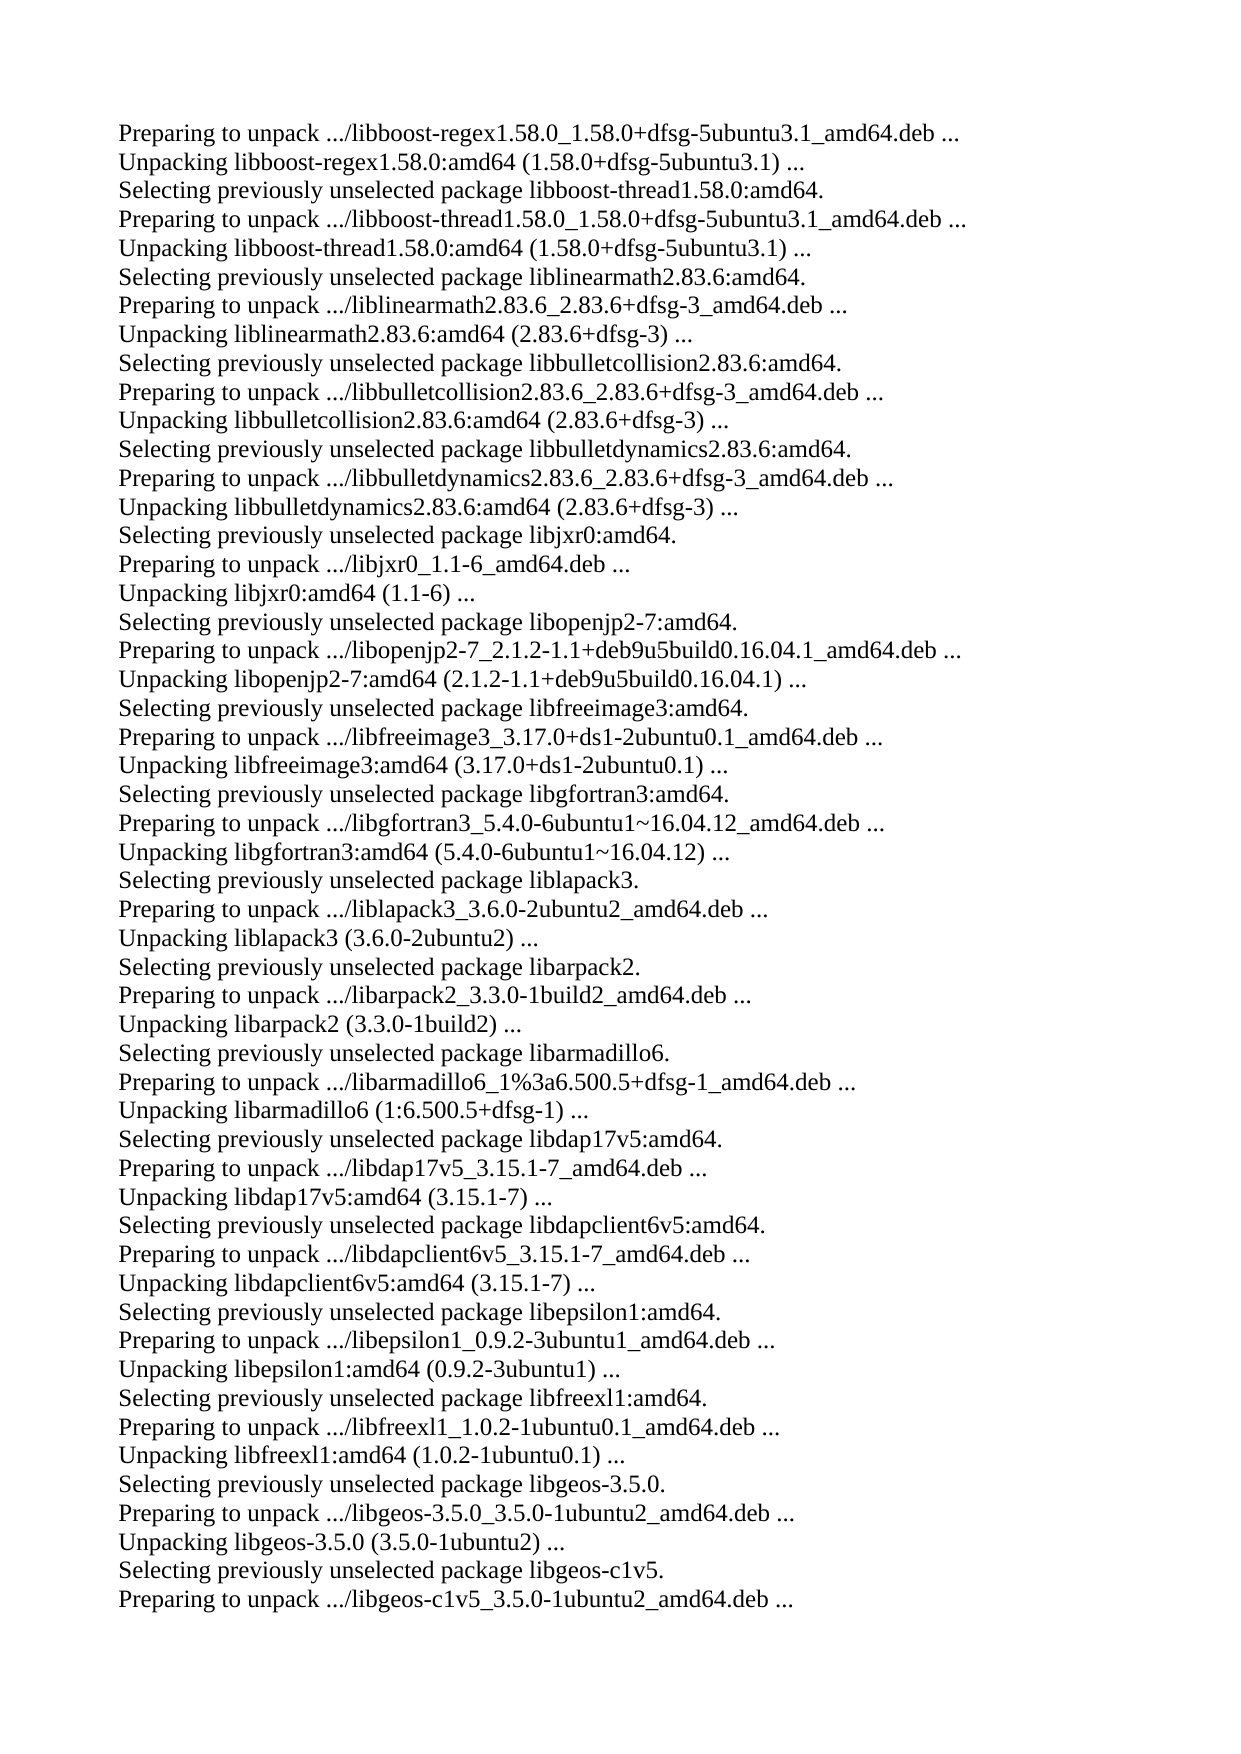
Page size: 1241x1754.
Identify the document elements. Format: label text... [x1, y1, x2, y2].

text Selecting previously unselected package libbulletcollision2.83.6:amd64. [118, 348, 1122, 377]
text Preparing to unpack .../libgeos-3.5.0_3.5.0-1ubuntu2_amd64.deb ... [118, 1498, 1122, 1527]
text Selecting previously unselected package libbulletdynamics2.83.6:amd64. [118, 434, 1122, 463]
text Unpacking libjxr0:amd64 (1.1-6) ... [118, 578, 1122, 607]
text Unpacking libbulletdynamics2.83.6:amd64 (2.83.6+dfsg-3) ... [118, 492, 1122, 521]
text Unpacking libopenjp2-7:amd64 (2.1.2-1.1+deb9u5build0.16.04.1) ... [118, 664, 1122, 693]
text Unpacking libbulletcollision2.83.6:amd64 (2.83.6+dfsg-3) ... [118, 406, 1122, 434]
text Preparing to unpack .../libboost-thread1.58.0_1.58.0+dfsg-5ubuntu3.1_amd64.deb ... [118, 204, 1122, 233]
text Selecting previously unselected package libepsilon1:amd64. [118, 1297, 1122, 1326]
text Preparing to unpack .../libbulletdynamics2.83.6_2.83.6+dfsg-3_amd64.deb ... [118, 463, 1122, 492]
text Selecting previously unselected package libfreexl1:amd64. [118, 1383, 1122, 1412]
text Preparing to unpack .../libepsilon1_0.9.2-3ubuntu1_amd64.deb ... [118, 1326, 1122, 1354]
text Selecting previously unselected package libdap17v5:amd64. [118, 1124, 1122, 1153]
text Unpacking libdapclient6v5:amd64 (3.15.1-7) ... [118, 1268, 1122, 1297]
text Preparing to unpack .../libjxr0_1.1-6_amd64.deb ... [118, 549, 1122, 578]
text Unpacking liblinearmath2.83.6:amd64 (2.83.6+dfsg-3) ... [118, 319, 1122, 348]
text Unpacking libboost-regex1.58.0:amd64 (1.58.0+dfsg-5ubuntu3.1) ... [118, 147, 1122, 176]
text Selecting previously unselected package libfreeimage3:amd64. [118, 693, 1122, 722]
text Unpacking libepsilon1:amd64 (0.9.2-3ubuntu1) ... [118, 1354, 1122, 1383]
text Preparing to unpack .../libgfortran3_5.4.0-6ubuntu1~16.04.12_amd64.deb ... [118, 808, 1122, 837]
text Preparing to unpack .../libdapclient6v5_3.15.1-7_amd64.deb ... [118, 1239, 1122, 1268]
text Preparing to unpack .../libgeos-c1v5_3.5.0-1ubuntu2_amd64.deb ... [118, 1584, 1122, 1613]
text Preparing to unpack .../libopenjp2-7_2.1.2-1.1+deb9u5build0.16.04.1_amd64.deb ... [118, 636, 1122, 664]
text Selecting previously unselected package liblinearmath2.83.6:amd64. [118, 262, 1122, 291]
text Selecting previously unselected package libarmadillo6. [118, 1038, 1122, 1067]
text Unpacking libgfortran3:amd64 (5.4.0-6ubuntu1~16.04.12) ... [118, 837, 1122, 866]
text Selecting previously unselected package libarpack2. [118, 952, 1122, 981]
text Selecting previously unselected package libjxr0:amd64. [118, 521, 1122, 549]
text Preparing to unpack .../libbulletcollision2.83.6_2.83.6+dfsg-3_amd64.deb ... [118, 377, 1122, 406]
text Preparing to unpack .../liblapack3_3.6.0-2ubuntu2_amd64.deb ... [118, 894, 1122, 923]
text Preparing to unpack .../libarmadillo6_1%3a6.500.5+dfsg-1_amd64.deb ... [118, 1067, 1122, 1096]
text Selecting previously unselected package liblapack3. [118, 866, 1122, 894]
text Selecting previously unselected package libgeos-3.5.0. [118, 1469, 1122, 1498]
text Unpacking libarmadillo6 (1:6.500.5+dfsg-1) ... [118, 1096, 1122, 1124]
text Unpacking libdap17v5:amd64 (3.15.1-7) ... [118, 1182, 1122, 1211]
text Selecting previously unselected package libgfortran3:amd64. [118, 779, 1122, 808]
text Selecting previously unselected package libdapclient6v5:amd64. [118, 1211, 1122, 1239]
text Selecting previously unselected package libgeos-c1v5. [118, 1556, 1122, 1584]
text Preparing to unpack .../libfreeimage3_3.17.0+ds1-2ubuntu0.1_amd64.deb ... [118, 722, 1122, 751]
text Preparing to unpack .../libfreexl1_1.0.2-1ubuntu0.1_amd64.deb ... [118, 1412, 1122, 1441]
text Preparing to unpack .../libarpack2_3.3.0-1build2_amd64.deb ... [118, 981, 1122, 1009]
text Selecting previously unselected package libopenjp2-7:amd64. [118, 607, 1122, 636]
text Unpacking liblapack3 (3.6.0-2ubuntu2) ... [118, 923, 1122, 952]
text Selecting previously unselected package libboost-thread1.58.0:amd64. [118, 176, 1122, 204]
text Preparing to unpack .../liblinearmath2.83.6_2.83.6+dfsg-3_amd64.deb ... [118, 291, 1122, 319]
text Preparing to unpack .../libdap17v5_3.15.1-7_amd64.deb ... [118, 1153, 1122, 1182]
text Unpacking libfreeimage3:amd64 (3.17.0+ds1-2ubuntu0.1) ... [118, 751, 1122, 779]
text Unpacking libgeos-3.5.0 (3.5.0-1ubuntu2) ... [118, 1527, 1122, 1556]
text Unpacking libfreexl1:amd64 (1.0.2-1ubuntu0.1) ... [118, 1441, 1122, 1469]
text Unpacking libarpack2 (3.3.0-1build2) ... [118, 1009, 1122, 1038]
text Preparing to unpack .../libboost-regex1.58.0_1.58.0+dfsg-5ubuntu3.1_amd64.deb ... [118, 118, 1122, 147]
text Unpacking libboost-thread1.58.0:amd64 (1.58.0+dfsg-5ubuntu3.1) ... [118, 233, 1122, 262]
